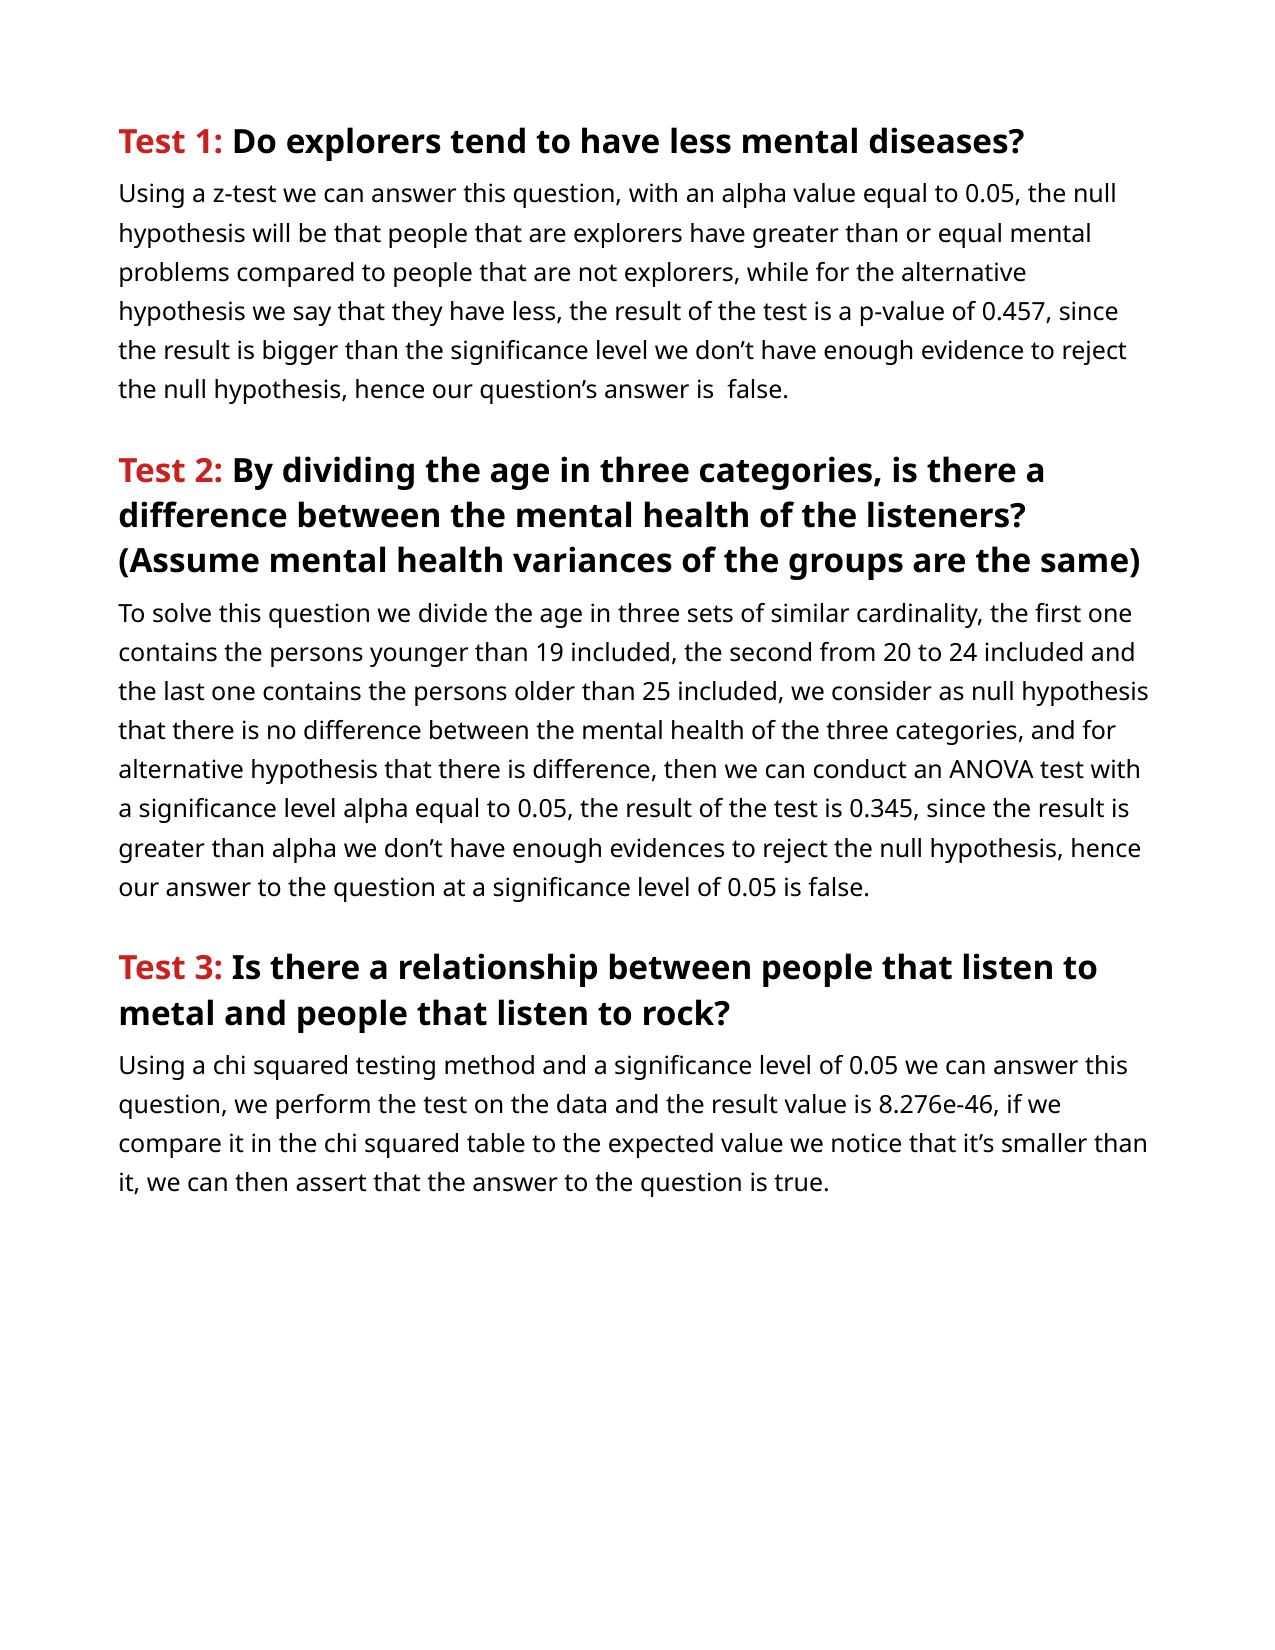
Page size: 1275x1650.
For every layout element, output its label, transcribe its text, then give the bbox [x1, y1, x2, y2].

text Using a z-test we can answer this question, with an alpha value equal to 0.05, the null hypothesis will be that people that are explorers have greater than or equal mental problems compared to people that are not explorers, while for the alternative hypothesis we say that they have less, the result of the test is a p-value of 0.457, since the result is bigger than the significance level we don’t have enough evidence to reject the null hypothesis, hence our question’s answer is false. [118, 176, 1157, 406]
text Using a chi squared testing method and a significance level of 0.05 we can answer this question, we perform the test on the data and the result value is 8.276e-46, if we compare it in the chi squared table to the expected value we notice that it’s smaller than it, we can then assert that the answer to the question is true. [118, 1047, 1157, 1199]
text To solve this question we divide the age in three sets of similar cardinality, the first one contains the persons younger than 19 included, the second from 20 to 24 included and the last one contains the persons older than 25 included, we consider as null hypothesis that there is no difference between the mental health of the three categories, and for alternative hypothesis that there is difference, then we can conduct an ANOVA test with a significance level alpha equal to 0.05, the result of the test is 0.345, since the result is greater than alpha we don’t have enough evidences to reject the null hypothesis, hence our answer to the question at a significance level of 0.05 is false. [118, 595, 1157, 903]
subtitle Test 2: By dividing the age in three categories, is there a difference between the mental health of the listeners? (Assume mental health variances of the groups are the same) [118, 446, 1157, 583]
subtitle Test 1: Do explorers tend to have less mental diseases? [118, 118, 1157, 163]
subtitle Test 3: Is there a relationship between people that listen to metal and people that listen to rock? [118, 944, 1157, 1035]
